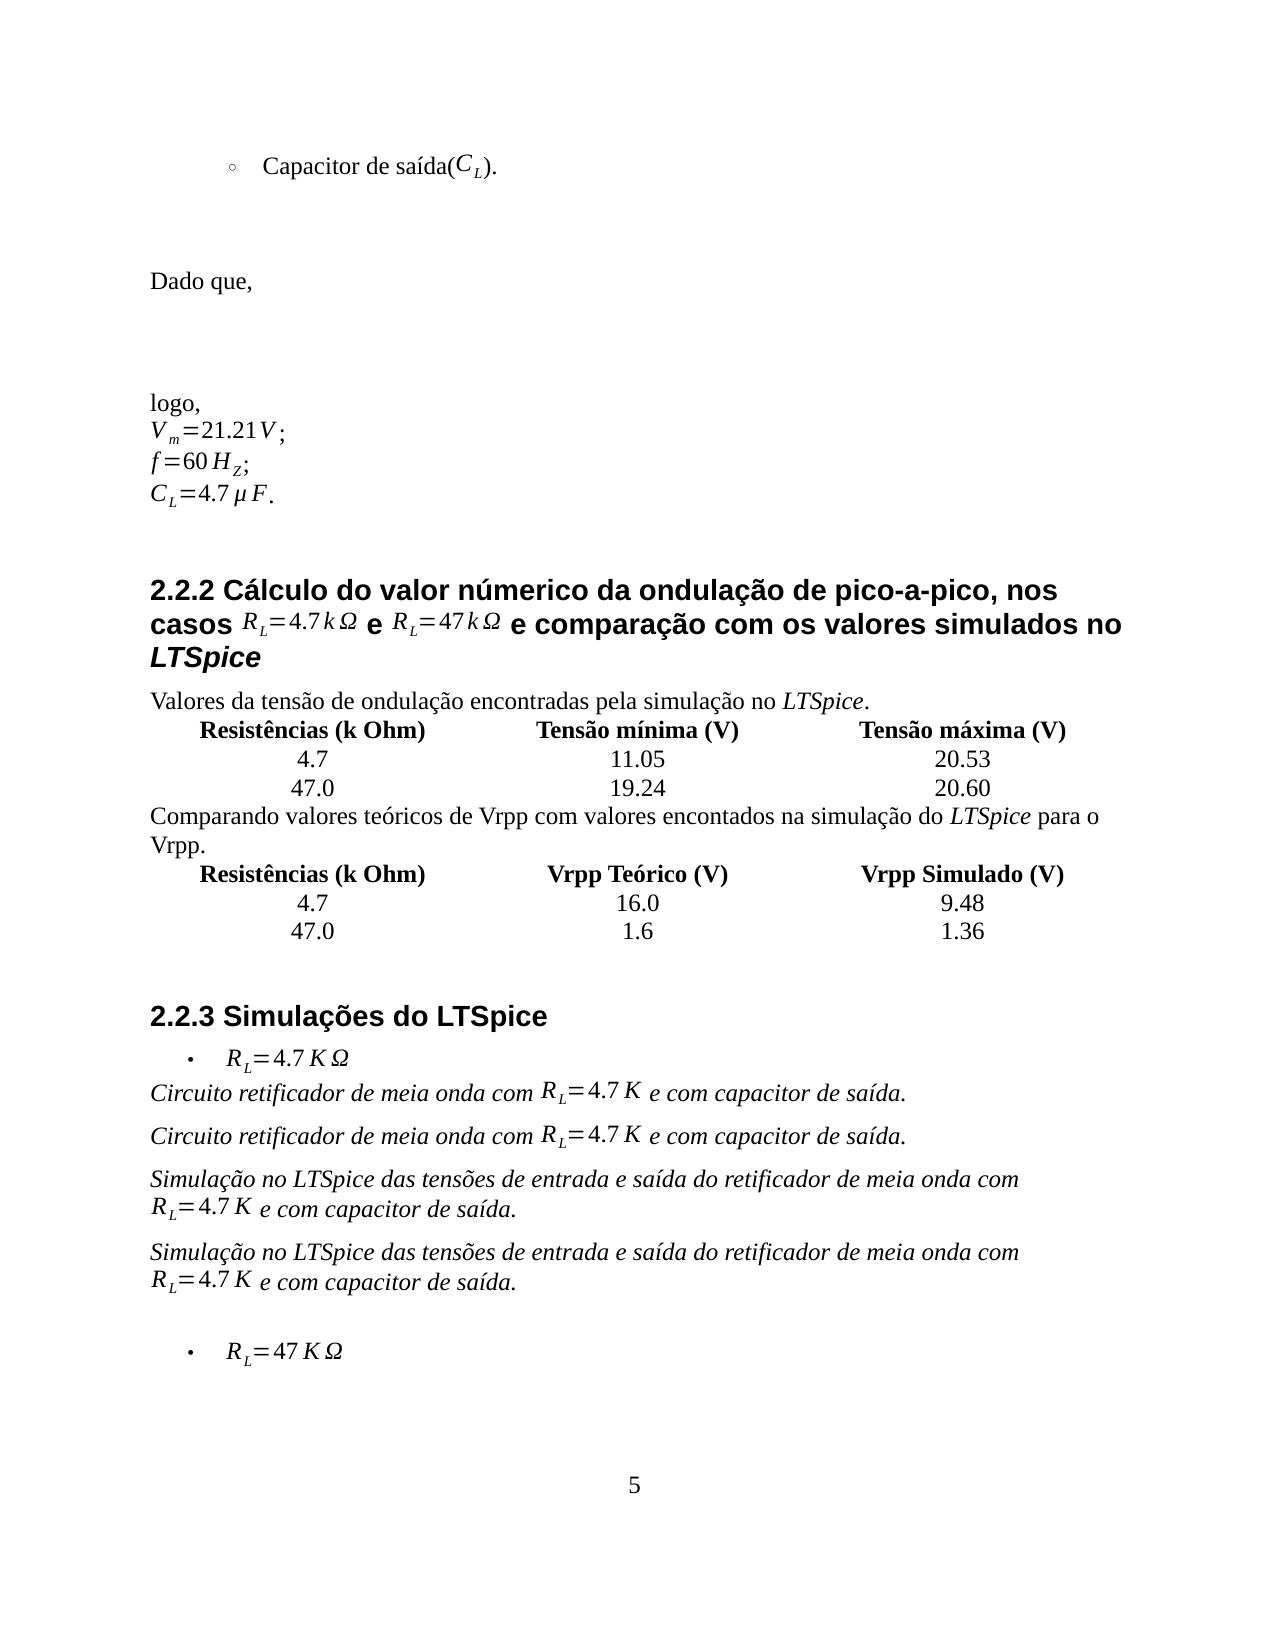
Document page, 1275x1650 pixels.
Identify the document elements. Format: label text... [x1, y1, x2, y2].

table_header Resistências (k Ohm) [150, 715, 475, 744]
text Comparando valores teóricos de Vrpp com valores encontados na simulação do LTSpice para o Vrpp. [150, 801, 1125, 859]
table_header Tensão máxima (V) [800, 715, 1125, 744]
table_cell 20.60 [800, 773, 1125, 801]
table_cell 1.36 [800, 916, 1125, 945]
text Simulação no LTSpice das tensões de entrada e saída do retificador de meia onda com e com capacitor de saída. [150, 1237, 1125, 1297]
subtitle 2.2.3 Simulações do LTSpice [150, 999, 1125, 1032]
table_header Tensão mínima (V) [475, 715, 800, 744]
list Capacitor de saída(). [225, 150, 1125, 210]
table_header Vrpp Simulado (V) [800, 859, 1125, 888]
table_cell 20.53 [800, 744, 1125, 773]
text Circuito retificador de meia onda com e com capacitor de saída. [150, 1120, 1125, 1152]
text Valores da tensão de ondulação encontradas pela simulação no LTSpice. [150, 686, 1125, 715]
table_cell 16.0 [475, 888, 800, 916]
text logo, ; ; . [150, 388, 1125, 539]
table_cell 19.24 [475, 773, 800, 801]
table_cell 47.0 [150, 916, 475, 945]
text Circuito retificador de meia onda com e com capacitor de saída. [150, 1076, 1125, 1108]
table_header Resistências (k Ohm) [150, 859, 475, 888]
text Simulação no LTSpice das tensões de entrada e saída do retificador de meia onda com e com capacitor de saída. [150, 1164, 1125, 1224]
table_cell 1.6 [475, 916, 800, 945]
table_cell 9.48 [800, 888, 1125, 916]
table_header Vrpp Teórico (V) [475, 859, 800, 888]
text Dado que, [150, 266, 1125, 323]
table_cell 4.7 [150, 744, 475, 773]
table_cell 47.0 [150, 773, 475, 801]
subtitle 2.2.2 Cálculo do valor númerico da ondulação de pico-a-pico, nos casos e e comparação com os valores simulados no LTSpice [150, 573, 1125, 674]
table_cell 11.05 [475, 744, 800, 773]
table_cell 4.7 [150, 888, 475, 916]
